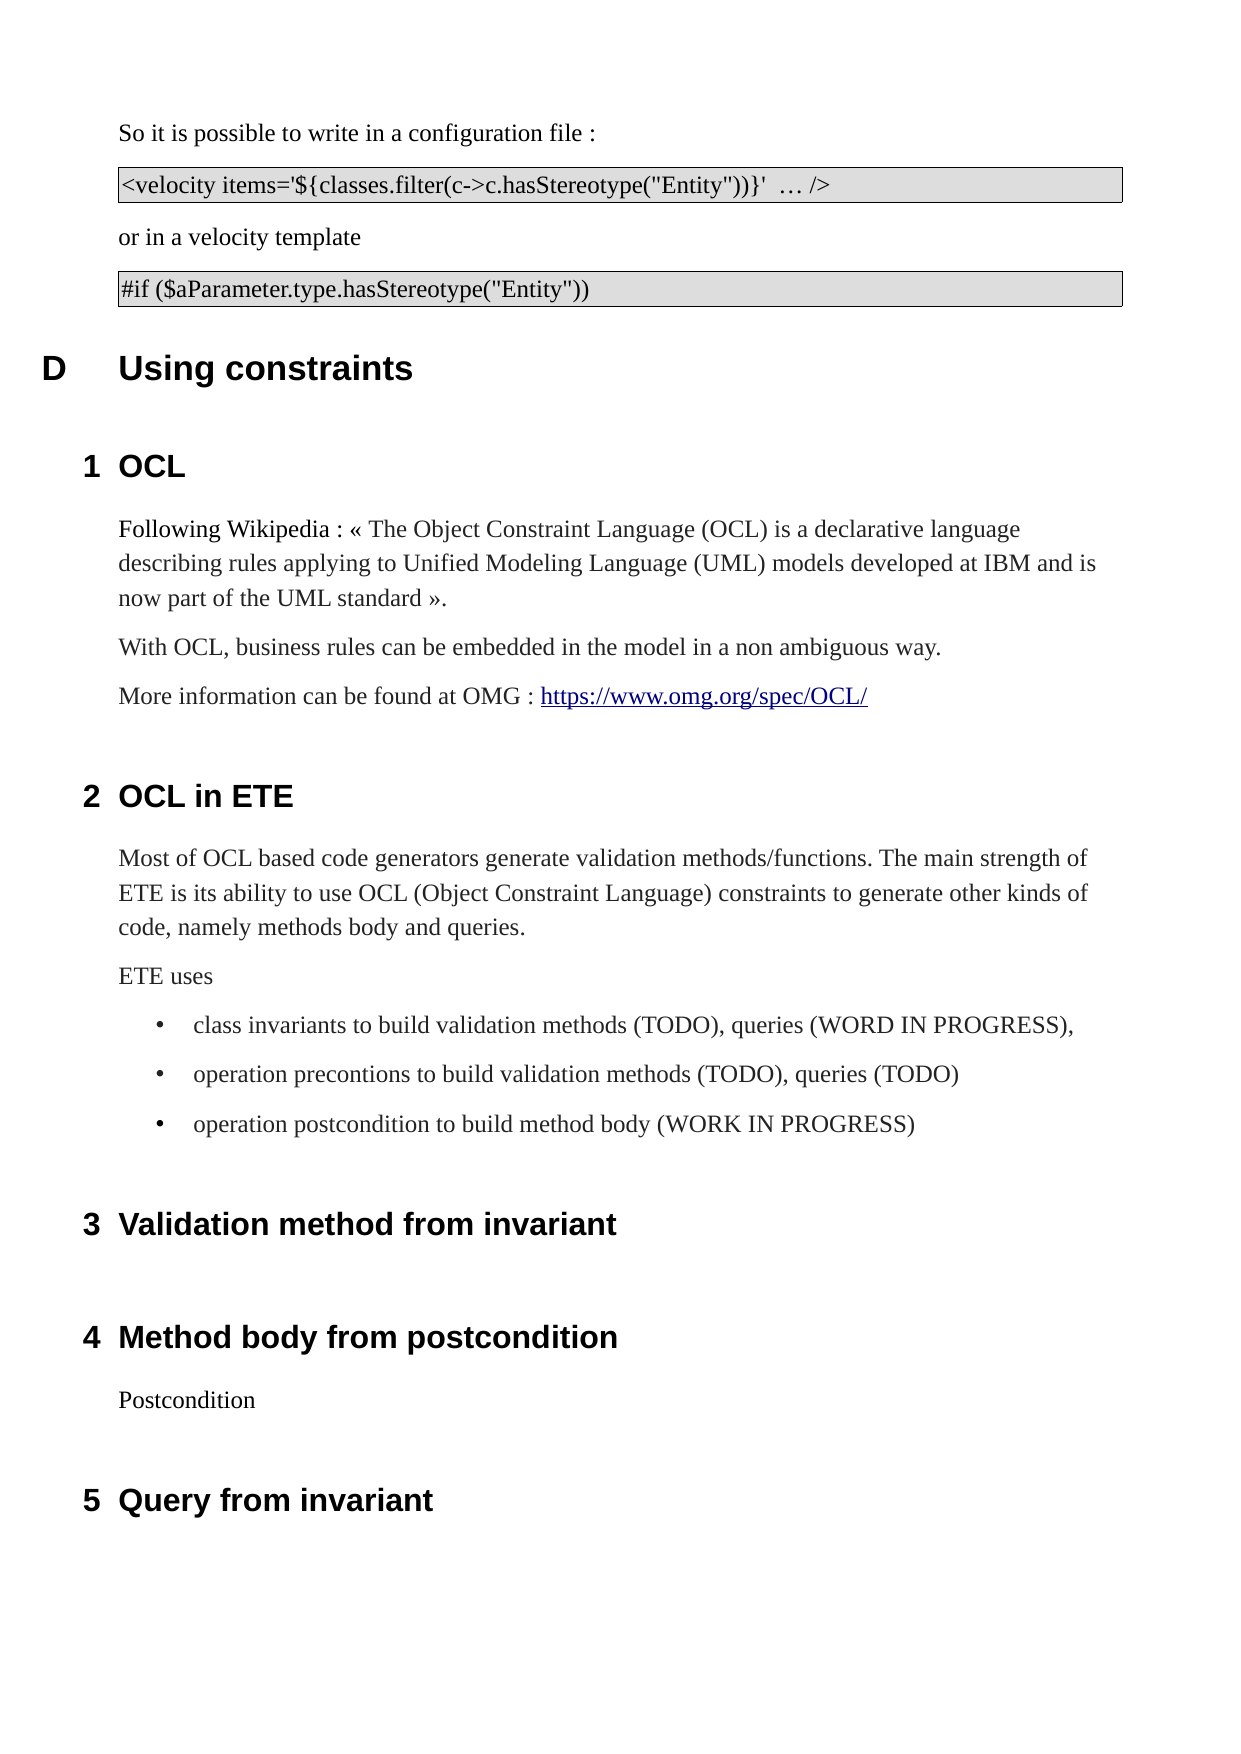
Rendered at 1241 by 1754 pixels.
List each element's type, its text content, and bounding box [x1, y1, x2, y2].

list class invariants to build validation methods (TODO), queries (WORD IN PROGRESS), [156, 1011, 1122, 1039]
subtitle OCL in ETE [83, 777, 1122, 814]
text Following Wikipedia : « The Object Constraint Language (OCL) is a declarative language describing rules applying to Unified Modeling Language (UML) models developed at IBM and is now part of the UML standard ». [118, 514, 1122, 611]
subtitle Using constraints [41, 347, 1122, 387]
list #if ($aParameter.type.hasStereotype("Entity")) [119, 272, 1122, 306]
subtitle OCL [83, 447, 1122, 484]
list operation postcondition to build method body (WORK IN PROGRESS) [156, 1109, 1122, 1137]
subtitle Query from invariant [83, 1481, 1122, 1518]
text Postcondition [118, 1385, 1122, 1414]
text More information can be found at OMG : https://www.omg.org/spec/OCL/ [118, 681, 1122, 709]
subtitle Method body from postcondition [83, 1319, 1122, 1356]
subtitle Validation method from invariant [83, 1205, 1122, 1242]
text Most of OCL based code generators generate validation methods/functions. The main strength of ETE is its ability to use OCL (Object Constraint Language) constraints to generate other kinds of code, namely methods body and queries. [118, 843, 1122, 941]
list <velocity items='${classes.filter(c->c.hasStereotype("Entity"))}' … /> [119, 168, 1122, 202]
text So it is possible to write in a configuration file : [118, 118, 1122, 147]
text or in a velocity template [118, 222, 1122, 251]
list operation precontions to build validation methods (TODO), queries (TODO) [156, 1059, 1122, 1088]
text With OCL, business rules can be embedded in the model in a non ambiguous way. [118, 632, 1122, 660]
text ETE uses [118, 961, 1122, 990]
